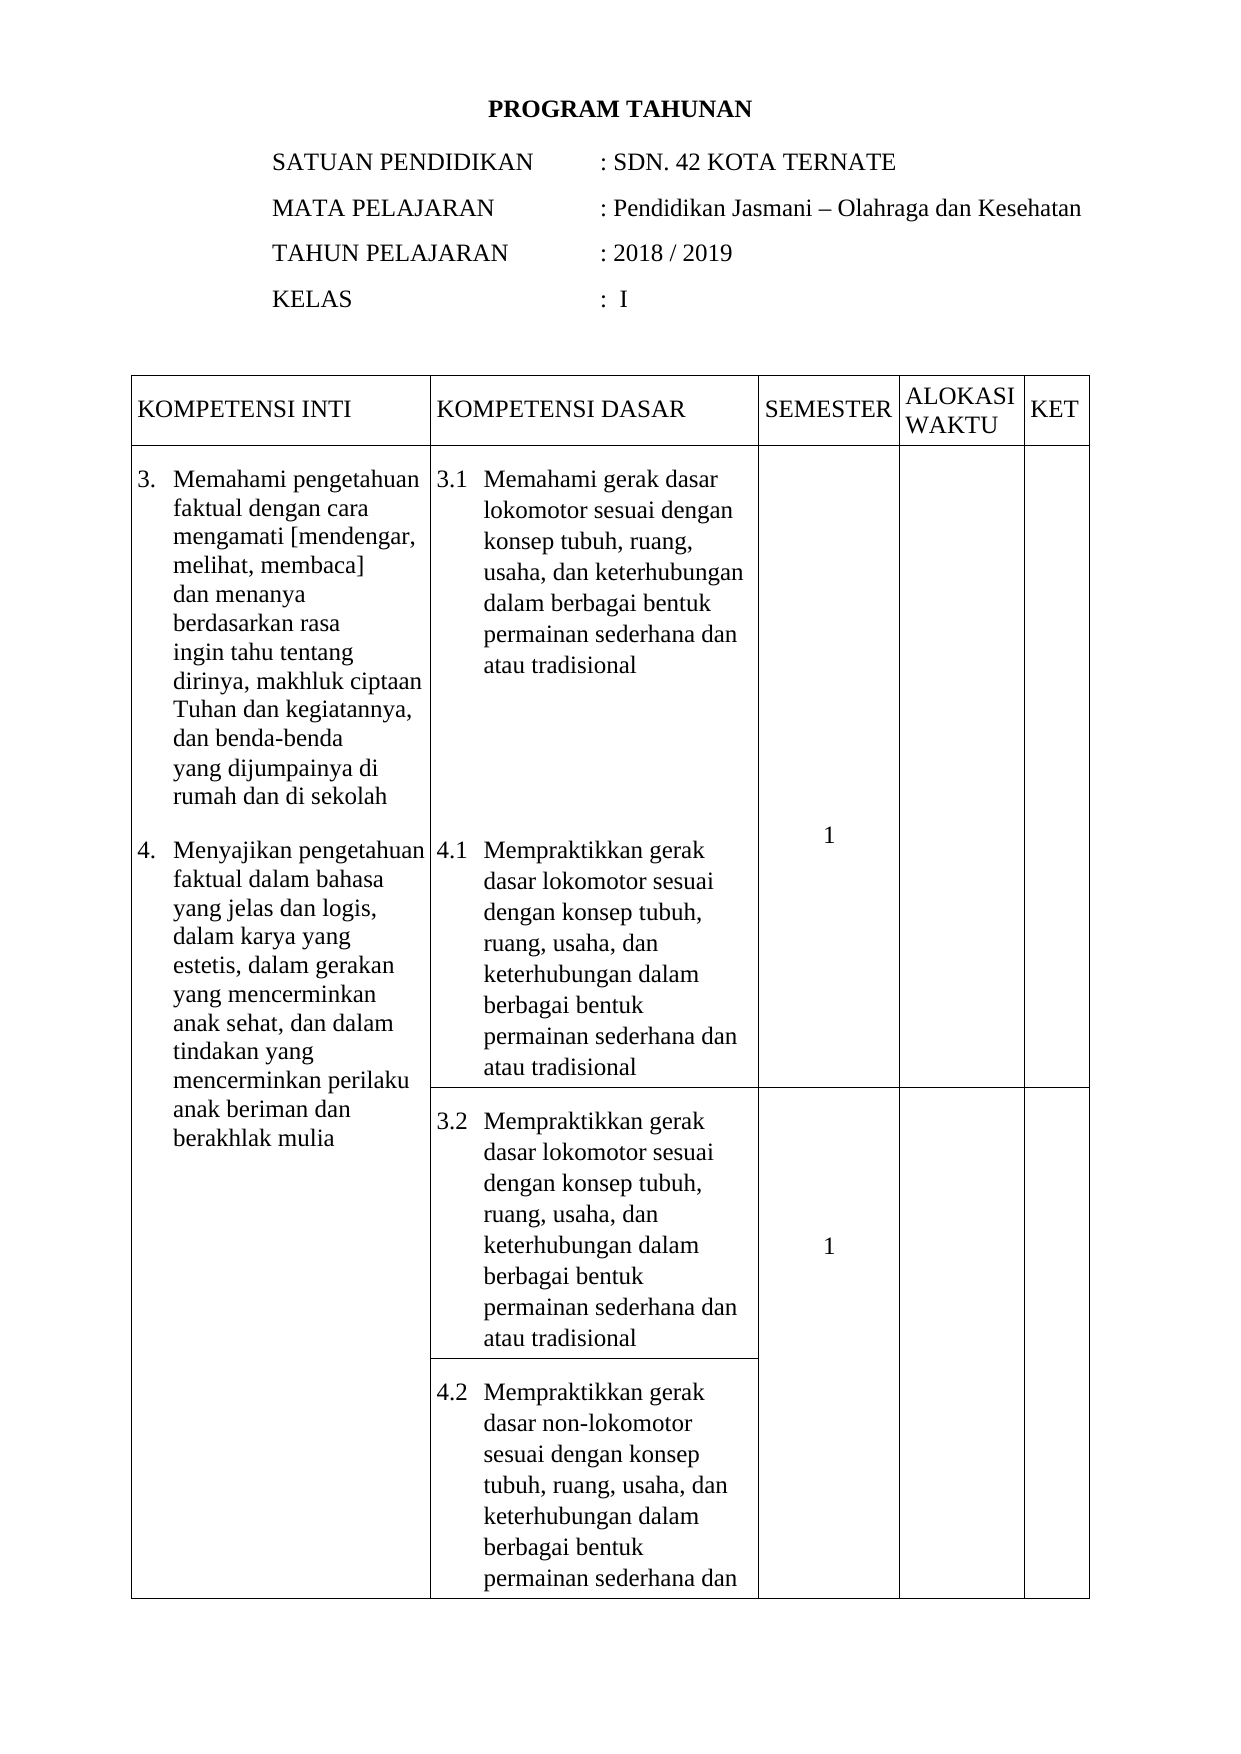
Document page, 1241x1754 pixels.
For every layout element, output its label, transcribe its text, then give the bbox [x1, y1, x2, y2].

table_cell 1 [759, 446, 899, 1087]
table_cell Mempraktikkan gerak dasar lokomotor sesuai dengan konsep tubuh, ruang, usaha, dan keterhubungan dalam berbagai bentuk permainan sederhana dan atau tradisional [478, 1088, 758, 1358]
table_cell [1025, 1088, 1089, 1598]
text MATA PELAJARAN : Pendidikan Jasmani – Olahraga dan Kesehatan [272, 193, 1090, 222]
table_cell Mempraktikkan gerak dasar non-lokomotor sesuai dengan konsep tubuh, ruang, usaha, dan keterhubungan dalam berbagai bentuk permainan sederhana dan [478, 1359, 758, 1598]
table_cell Memahami gerak dasar lokomotor sesuai dengan konsep tubuh, ruang, usaha, dan keterhubungan dalam berbagai bentuk permainan sederhana dan atau tradisional [478, 446, 758, 816]
table_cell [900, 1088, 1024, 1598]
table_cell [1025, 446, 1089, 1087]
table_header ALOKASI WAKTU [900, 376, 1024, 444]
table_header KOMPETENSI DASAR [431, 376, 758, 444]
text KELAS : I [272, 284, 1090, 312]
table_cell 3.2 [431, 1088, 478, 1358]
table_cell Memahami pengetahuan faktual dengan cara mengamati [mendengar, melihat, membaca] dan menanya berdasarkan rasa ingin tahu tentang dirinya, makhluk ciptaan Tuhan dan kegiatannya, dan benda-benda yang dijumpainya di rumah dan di sekolah [167, 446, 430, 816]
text TAHUN PELAJARAN : 2018 / 2019 [272, 238, 1090, 267]
table_cell Mempraktikkan gerak dasar lokomotor sesuai dengan konsep tubuh, ruang, usaha, dan keterhubungan dalam berbagai bentuk permainan sederhana dan atau tradisional [478, 816, 758, 1087]
text PROGRAM TAHUNAN [150, 94, 1090, 122]
table_cell 3. [132, 446, 167, 816]
text SATUAN PENDIDIKAN : SDN. 42 KOTA TERNATE [272, 147, 1090, 176]
table_cell 4.2 [431, 1359, 478, 1598]
table_cell 4.1 [431, 816, 478, 1087]
table_cell Menyajikan pengetahuan faktual dalam bahasa yang jelas dan logis, dalam karya yang estetis, dalam gerakan yang mencerminkan anak sehat, dan dalam tindakan yang mencerminkan perilaku anak beriman dan berakhlak mulia [167, 816, 430, 1598]
table_cell 3.1 [431, 446, 478, 816]
table_cell 4. [132, 816, 167, 1598]
table_cell 1 [759, 1088, 899, 1598]
table_header SEMESTER [759, 376, 899, 444]
table_header KOMPETENSI INTI [132, 376, 430, 444]
table_cell [900, 446, 1024, 1087]
table_header KET [1025, 376, 1089, 444]
